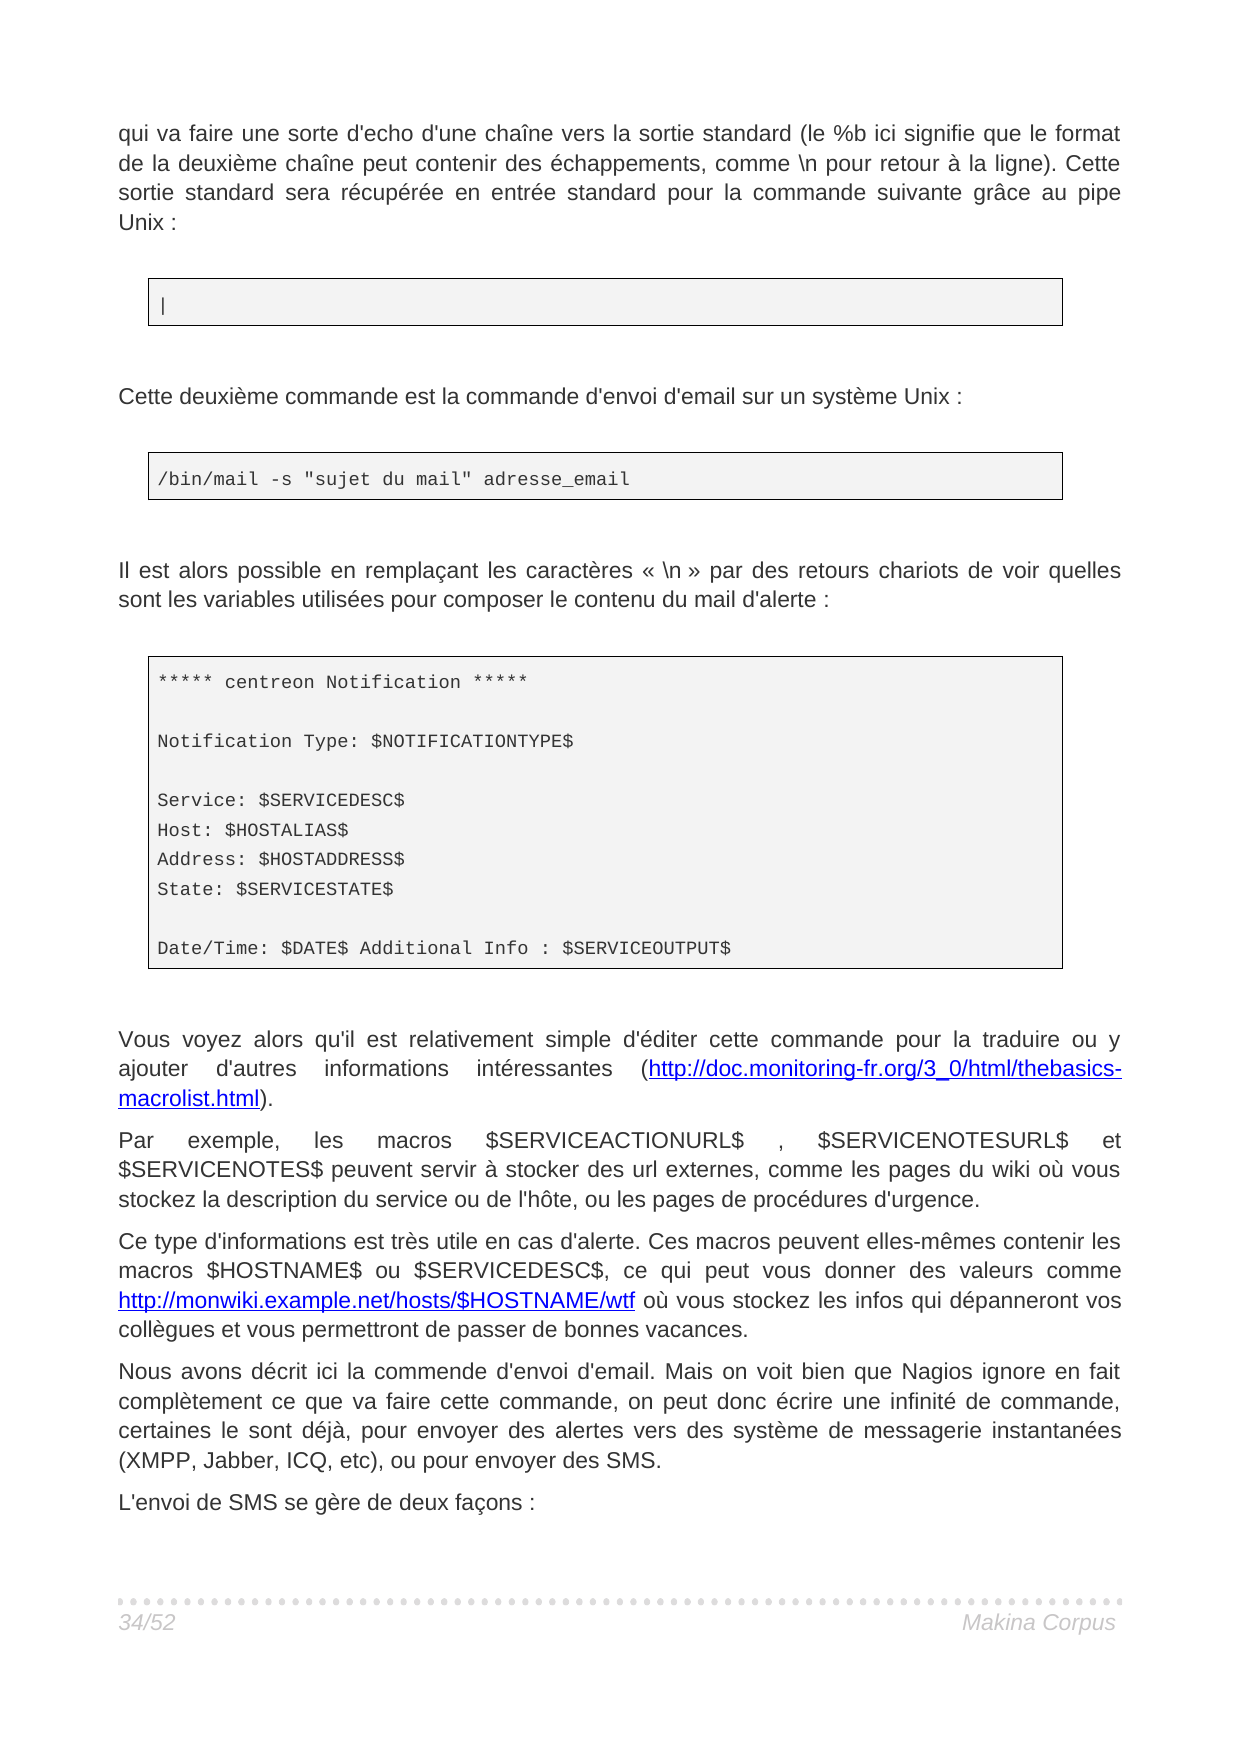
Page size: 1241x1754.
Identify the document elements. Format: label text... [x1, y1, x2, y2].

text Host: $HOSTALIAS$ [149, 803, 1062, 833]
text Il est alors possible en remplaçant les caractères « \n » par des retours chariots de voir quelles sont les variables utilisées pour composer le contenu du mail d'alerte : [118, 555, 1122, 614]
text Vous voyez alors qu'il est relativement simple d'éditer cette commande pour la traduire ou y ajouter d'autres informations intéressantes (http://doc.monitoring-fr.org/3_0/html/thebasics-macrolist.html). [118, 1024, 1122, 1112]
text Par exemple, les macros $SERVICEACTIONURL$ , $SERVICENOTESURL$ et $SERVICENOTES$ peuvent servir à stocker des url externes, comme les pages du wiki où vous stockez la description du service ou de l'hôte, ou les pages de procédures d'urgence. [118, 1125, 1122, 1213]
text State: $SERVICESTATE$ [149, 862, 1062, 892]
text | [149, 279, 1062, 325]
picture [118, 1593, 1123, 1610]
text Date/Time: $DATE$ Additional Info : $SERVICEOUTPUT$ [149, 921, 1062, 968]
text Service: $SERVICEDESC$ [149, 774, 1062, 803]
text Ce type d'informations est très utile en cas d'alerte. Ces macros peuvent elles-mêmes contenir les macros $HOSTNAME$ ou $SERVICEDESC$, ce qui peut vous donner des valeurs comme http://monwiki.example.net/hosts/$HOSTNAME/wtf où vous stockez les infos qui dépanneront vos collègues et vous permettront de passer de bonnes vacances. [118, 1226, 1122, 1344]
text L'envoi de SMS se gère de deux façons : [118, 1487, 1122, 1516]
text ***** centreon Notification ***** [149, 657, 1062, 685]
text qui va faire une sorte d'echo d'une chaîne vers la sortie standard (le %b ici signifie que le format de la deuxième chaîne peut contenir des échappements, comme \n pour retour à la ligne). Cette sortie standard sera récupérée en entrée standard pour la commande suivante grâce au pipe Unix : [118, 118, 1122, 236]
text Cette deuxième commande est la commande d'envoi d'email sur un système Unix : [118, 381, 1122, 410]
text Notification Type: $NOTIFICATIONTYPE$ [149, 715, 1062, 744]
text Nous avons décrit ici la commende d'envoi d'email. Mais on voit bien que Nagios ignore en fait complètement ce que va faire cette commande, on peut donc écrire une infinité de commande, certaines le sont déjà, pour envoyer des alertes vers des système de messagerie instantanées (XMPP, Jabber, ICQ, etc), ou pour envoyer des SMS. [118, 1356, 1122, 1474]
text /bin/mail -s "sujet du mail" adresse_email [149, 453, 1062, 499]
text Address: $HOSTADDRESS$ [149, 833, 1062, 862]
